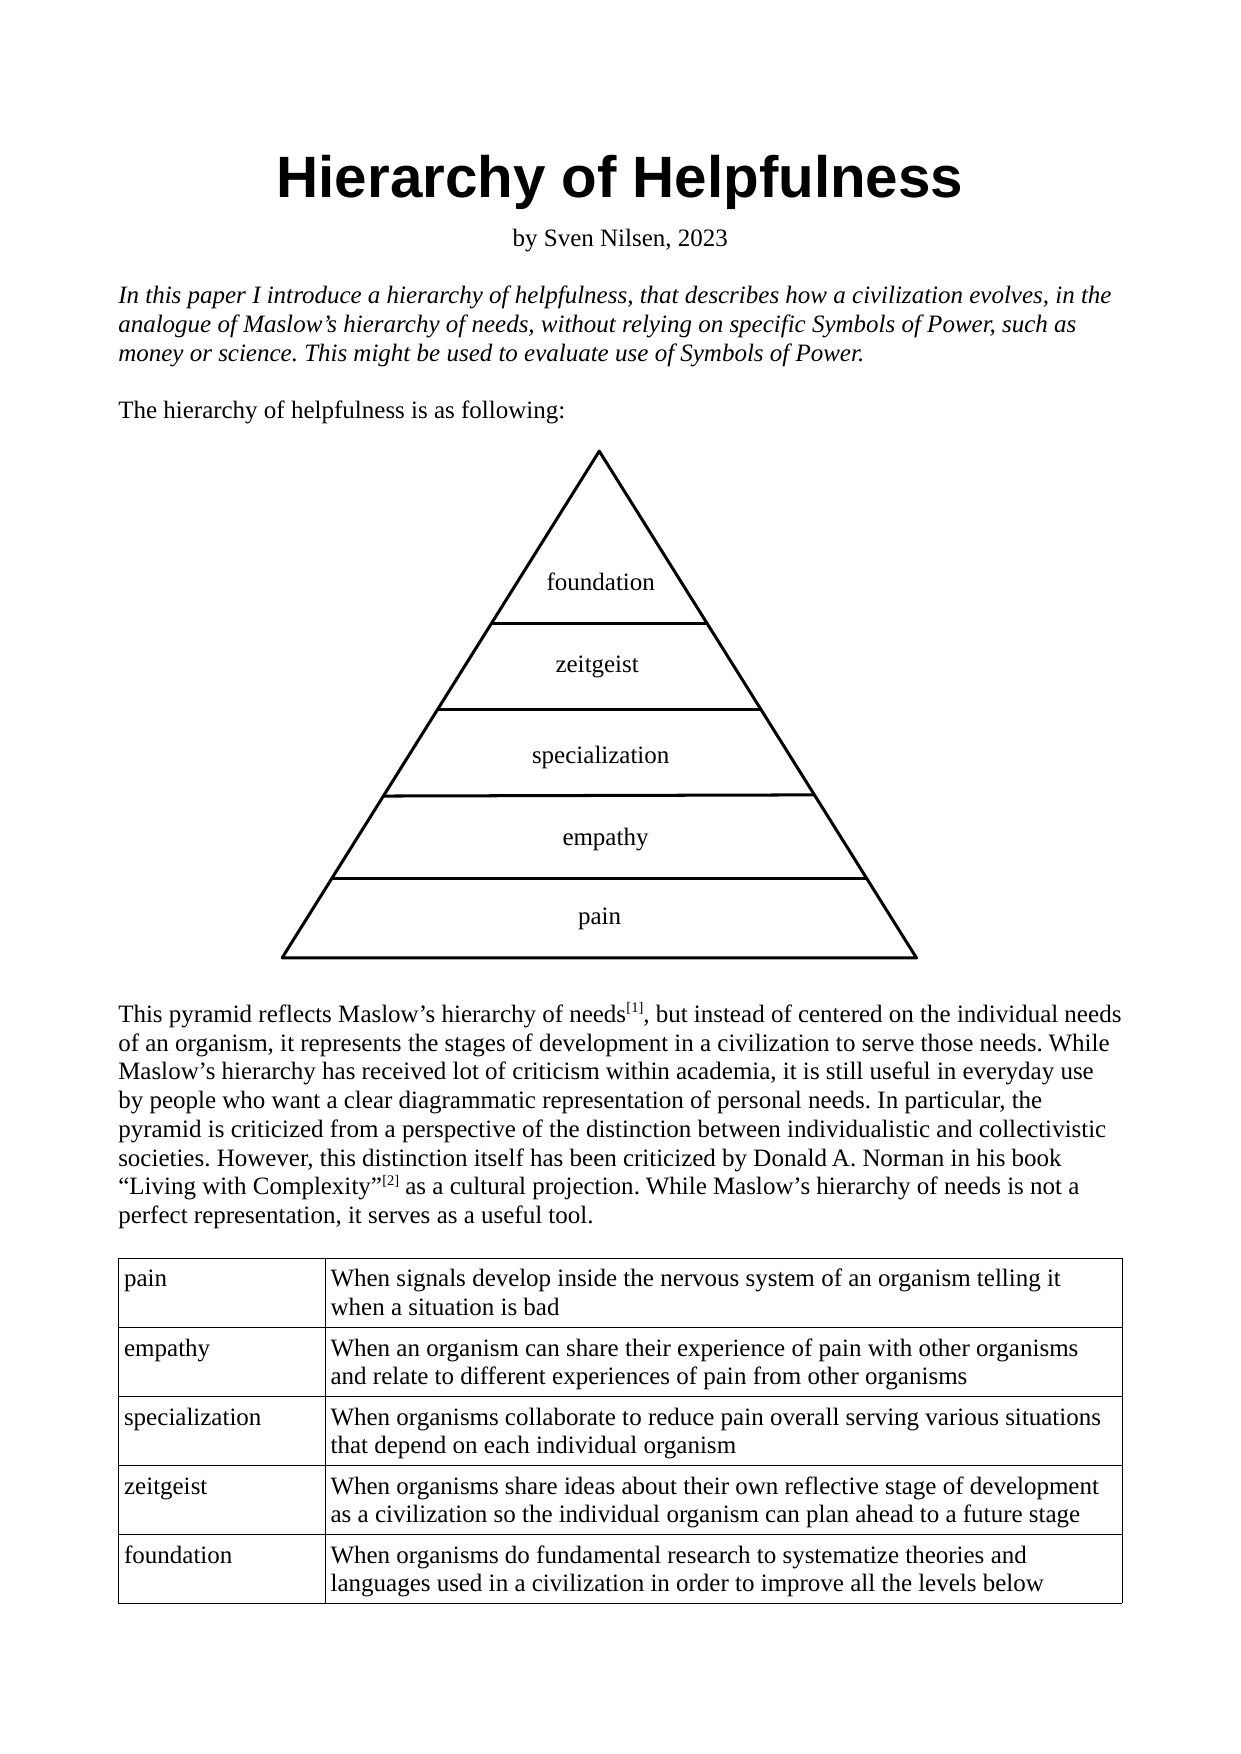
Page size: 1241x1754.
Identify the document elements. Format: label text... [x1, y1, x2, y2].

table_cell foundation [119, 1535, 325, 1603]
text by Sven Nilsen, 2023 [118, 223, 1122, 251]
text The hierarchy of helpfulness is as following: [118, 395, 1122, 424]
table_header When signals develop inside the nervous system of an organism telling it when a situation is bad [326, 1259, 1122, 1327]
table_cell empathy [119, 1328, 325, 1396]
table_cell When an organism can share their experience of pain with other organisms and relate to different experiences of pain from other organisms [326, 1328, 1122, 1396]
table_cell When organisms do fundamental research to systematize theories and languages used in a civilization in order to improve all the levels below [326, 1535, 1122, 1603]
title Hierarchy of Helpfulness [118, 143, 1122, 210]
text This pyramid reflects Maslow’s hierarchy of needs[1], but instead of centered on the individual needs of an organism, it represents the stages of development in a civilization to serve those needs. While Maslow’s hierarchy has received lot of criticism within academia, it is still useful in everyday use by people who want a clear diagrammatic representation of personal needs. In particular, the pyramid is criticized from a perspective of the distinction between individualistic and collectivistic societies. However, this distinction itself has been criticized by Donald A. Norman in his book “Living with Complexity”[2] as a cultural projection. While Maslow’s hierarchy of needs is not a perfect representation, it serves as a useful tool. [118, 999, 1122, 1229]
table_cell zeitgeist [119, 1466, 325, 1534]
table_cell When organisms share ideas about their own reflective stage of development as a civilization so the individual organism can plan ahead to a future stage [326, 1466, 1122, 1534]
table_cell When organisms collaborate to reduce pain overall serving various situations that depend on each individual organism [326, 1397, 1122, 1465]
text In this paper I introduce a hierarchy of helpfulness, that describes how a civilization evolves, in the analogue of Maslow’s hierarchy of needs, without relying on specific Symbols of Power, such as money or science. This might be used to evaluate use of Symbols of Power. [118, 280, 1122, 366]
table_cell specialization [119, 1397, 325, 1465]
table_header pain [119, 1259, 325, 1327]
